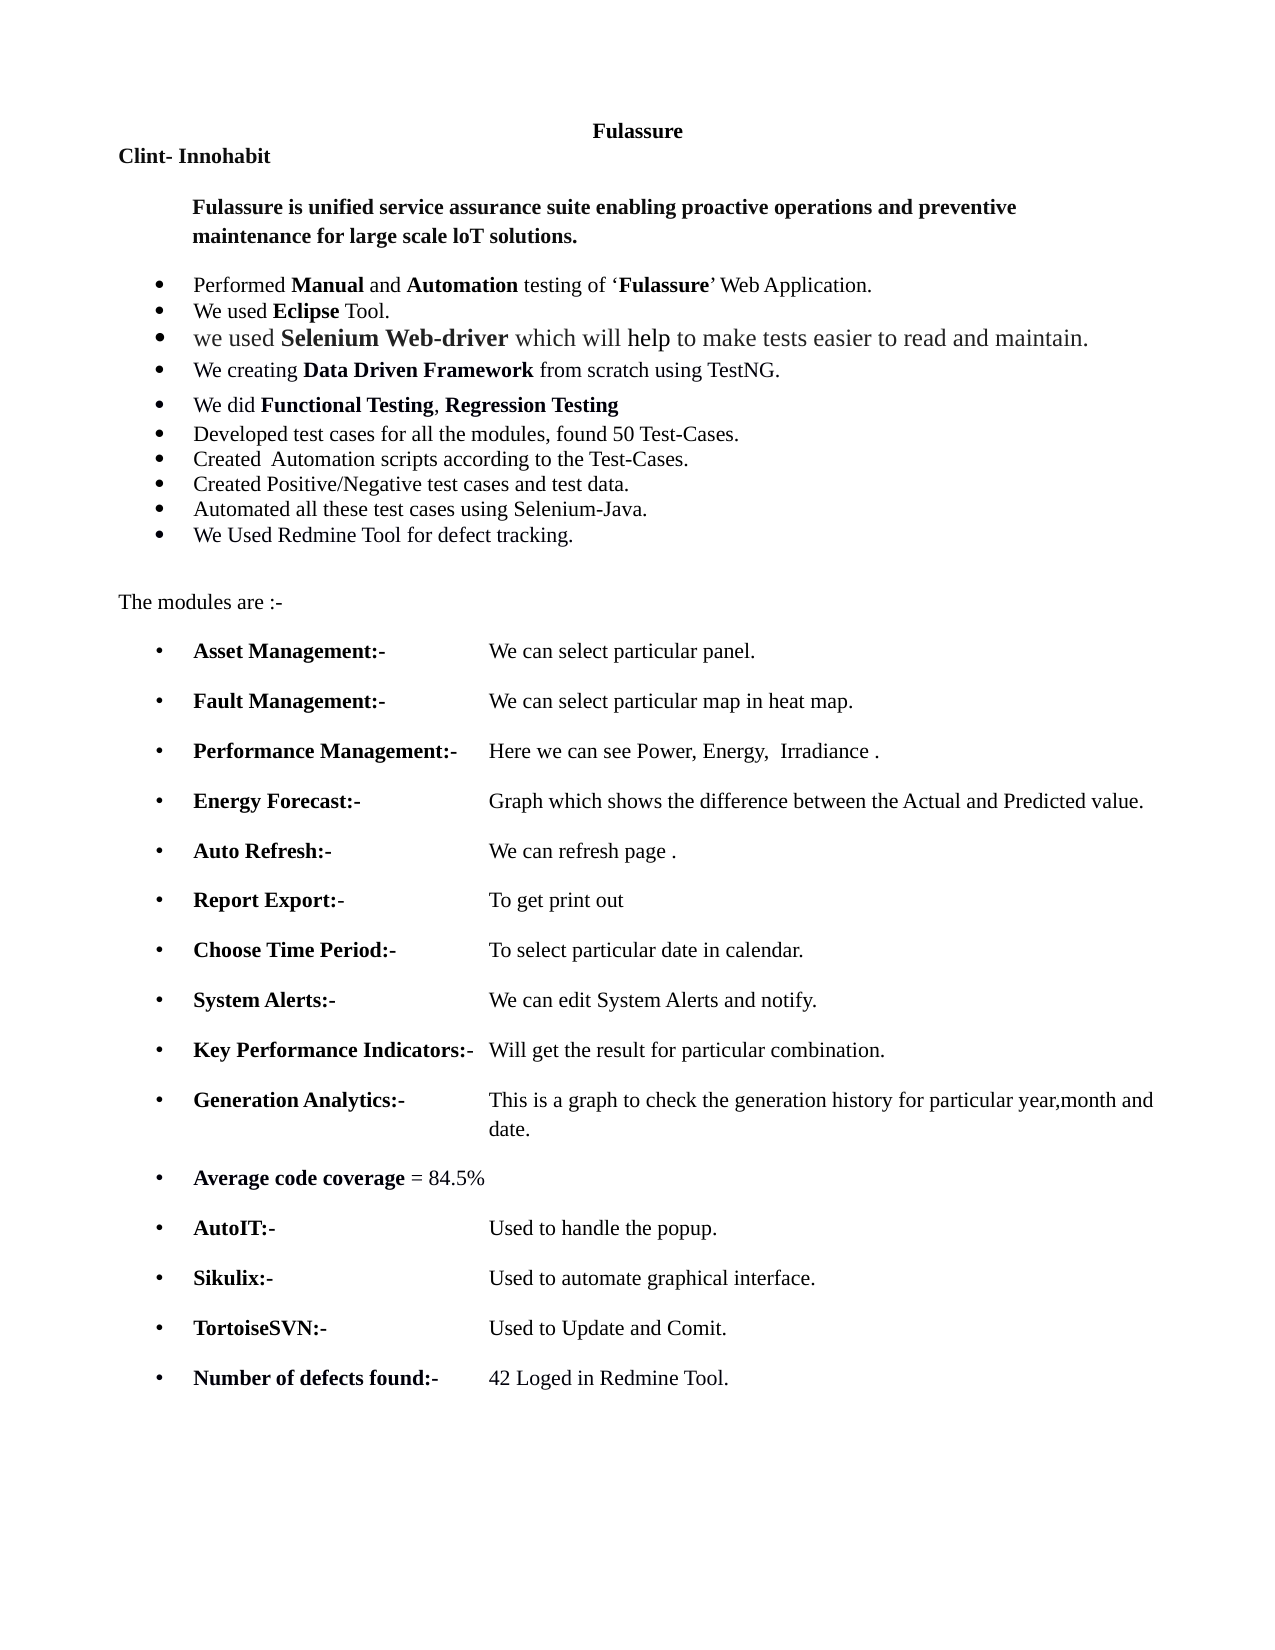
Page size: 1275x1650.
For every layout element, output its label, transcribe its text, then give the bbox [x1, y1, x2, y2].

subtitle Asset Management:- We can select particular panel. [156, 638, 1157, 664]
list AutoIT:- Used to handle the popup. [156, 1215, 1157, 1240]
list We Used Redmine Tool for defect tracking. [156, 522, 1157, 547]
list We did Functional Testing, Regression Testing [156, 389, 1157, 418]
subtitle Choose Time Period:- To select particular date in calendar. [156, 937, 1157, 962]
list Developed test cases for all the modules, found 50 Test-Cases. [156, 421, 1157, 446]
subtitle Key Performance Indicators:- Will get the result for particular combination. [156, 1037, 1157, 1062]
list Created Automation scripts according to the Test-Cases. [156, 446, 1157, 471]
list Number of defects found:- 42 Loged in Redmine Tool. [156, 1364, 1157, 1390]
list Average code coverage = 84.5% [156, 1165, 1157, 1191]
subtitle Fault Management:- We can select particular map in heat map. [156, 688, 1157, 713]
text Clint- Innohabit [118, 143, 1213, 168]
text Fulassure [118, 118, 1157, 143]
subtitle Performance Management:- Here we can see Power, Energy, Irradiance . [156, 738, 1157, 763]
list We creating Data Driven Framework from scratch using TestNG. [156, 354, 1157, 383]
subtitle Generation Analytics:- This is a graph to check the generation history for particular year,month and date. [156, 1087, 1157, 1141]
subtitle Fulassure is unified service assurance suite enabling proactive operations and preventive maintenance for large scale loT solutions. [118, 194, 1213, 248]
subtitle Energy Forecast:- Graph which shows the difference between the Actual and Predicted value. [156, 788, 1157, 813]
subtitle The modules are :- [118, 589, 1157, 614]
list We used Eclipse Tool. [156, 298, 1157, 323]
list Sikulix:- Used to automate graphical interface. [156, 1265, 1157, 1290]
list we used Selenium Web-driver which will help to make tests easier to read and maintain. [156, 323, 1157, 352]
list TortoiseSVN:- Used to Update and Comit. [156, 1315, 1157, 1340]
subtitle Auto Refresh:- We can refresh page . [156, 838, 1157, 863]
list Created Positive/Negative test cases and test data. [156, 471, 1157, 496]
list Automated all these test cases using Selenium-Java. [156, 496, 1157, 522]
subtitle Report Export:- To get print out [156, 887, 1157, 913]
list Performed Manual and Automation testing of ‘Fulassure’ Web Application. [156, 272, 1157, 298]
subtitle System Alerts:- We can edit System Alerts and notify. [156, 987, 1157, 1012]
